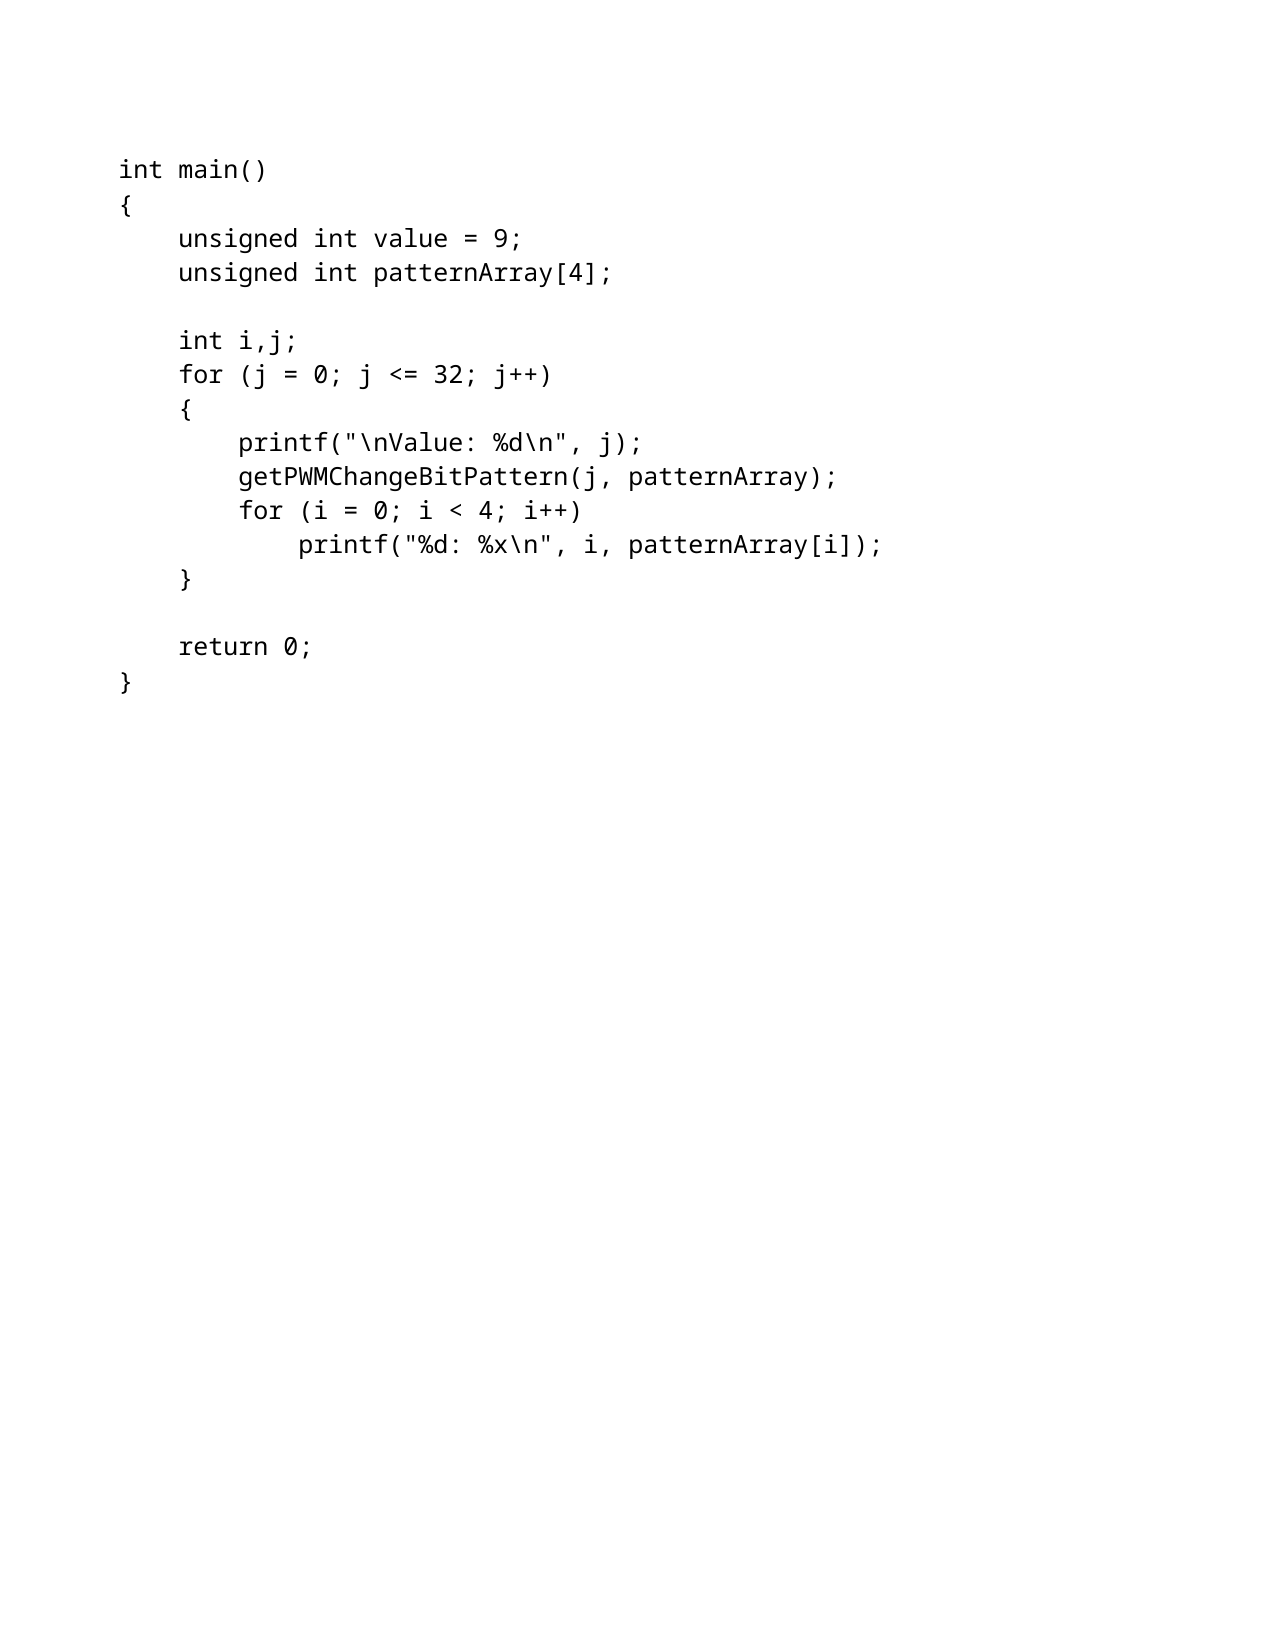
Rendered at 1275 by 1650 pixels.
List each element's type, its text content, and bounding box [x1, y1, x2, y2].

text for (j = 0; j <= 32; j++) [118, 357, 1157, 391]
text for (i = 0; i < 4; i++) [118, 493, 1157, 527]
text } [118, 663, 1157, 697]
text getPWMChangeBitPattern(j, patternArray); [118, 459, 1157, 493]
text { [118, 391, 1157, 425]
text return 0; [118, 629, 1157, 663]
text unsigned int patternArray[4]; [118, 254, 1157, 288]
text printf("%d: %x\n", i, patternArray[i]); [118, 527, 1157, 561]
text { [118, 186, 1157, 220]
text int main() [118, 152, 1157, 186]
text int i,j; [118, 322, 1157, 357]
text printf("\nValue: %d\n", j); [118, 425, 1157, 459]
text unsigned int value = 9; [118, 220, 1157, 254]
text } [118, 561, 1157, 595]
